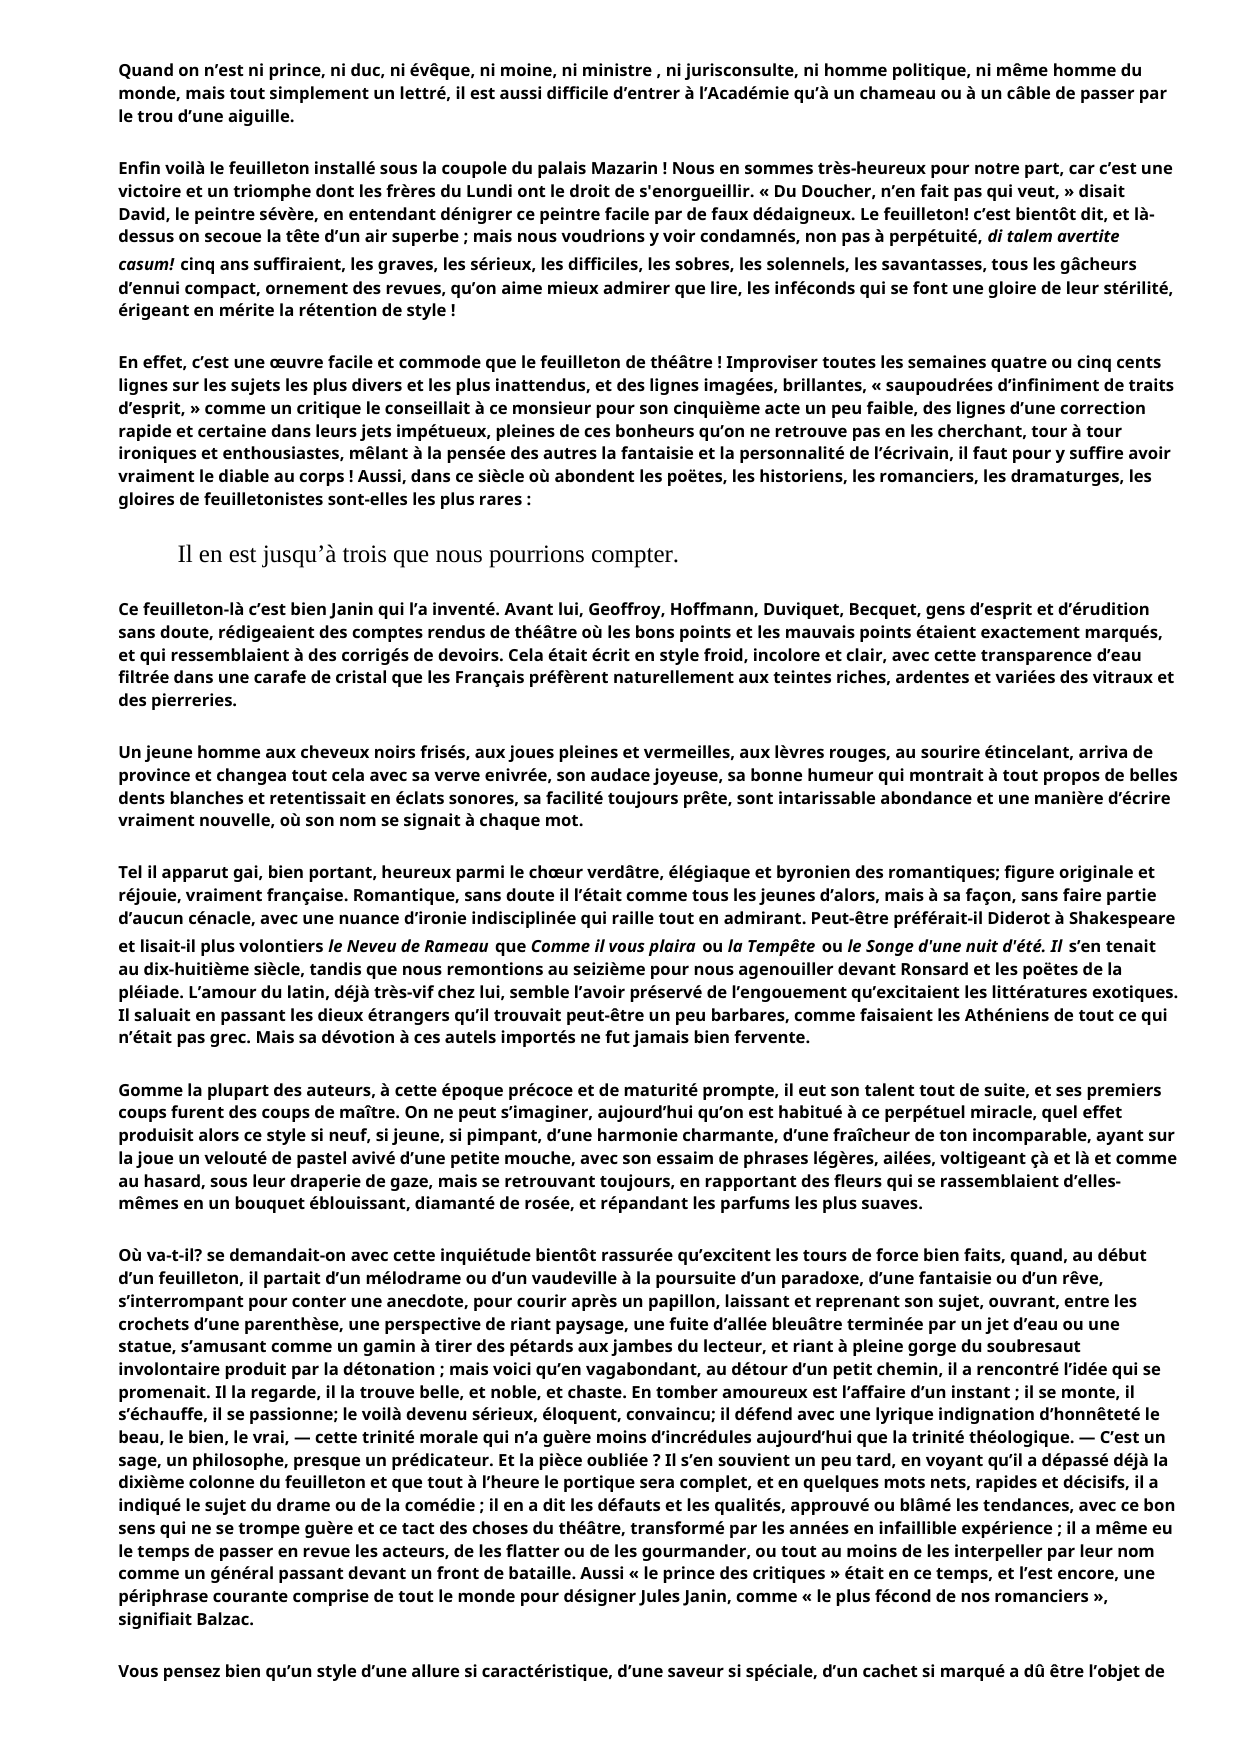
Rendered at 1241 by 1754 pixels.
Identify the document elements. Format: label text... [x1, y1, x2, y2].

text Un jeune homme aux cheveux noirs frisés, aux joues pleines et vermeilles, aux lèvres rouges, au sourire étincelant, arriva de province et changea tout cela avec sa verve enivrée, son audace joyeuse, sa bonne humeur qui montrait à tout propos de belles dents blanches et retentissait en éclats sonores, sa facilité toujours prête, sont intarissable abondance et une manière d’écrire vraiment nouvelle, où son nom se signait à chaque mot. [118, 741, 1181, 832]
text Vous pensez bien qu’un style d’une allure si caractéristique, d’une saveur si spéciale, d’un cachet si marqué a dû être l’objet de [118, 1659, 1181, 1682]
text Tel il apparut gai, bien portant, heureux parmi le chœur verdâtre, élégiaque et byronien des romantiques; figure originale et réjouie, vraiment française. Romantique, sans doute il l’était comme tous les jeunes d’alors, mais à sa façon, sans faire partie d’aucun cénacle, avec une nuance d’ironie indisciplinée qui raille tout en admirant. Peut-être préférait-il Diderot à Shakespeare et lisait-il plus volontiers le Neveu de Rameau que Comme il vous plaira ou la Tempête ou le Songe d'une nuit d'été. Il s’en tenait au dix-huitième siècle, tandis que nous remontions au seizième pour nous agenouiller devant Ronsard et les poëtes de la pléiade. L’amour du latin, déjà très-vif chez lui, semble l’avoir préservé de l’engouement qu’excitaient les littératures exotiques. Il saluait en passant les dieux étrangers qu’il trouvait peut-être un peu barbares, comme faisaient les Athéniens de tout ce qui n’était pas grec. Mais sa dévotion à ces autels importés ne fut jamais bien fervente. [118, 861, 1181, 1049]
text Gomme la plupart des auteurs, à cette époque précoce et de maturité prompte, il eut son talent tout de suite, et ses premiers coups furent des coups de maître. On ne peut s’imaginer, aujourd’hui qu’on est habitué à ce perpétuel miracle, quel effet produisit alors ce style si neuf, si jeune, si pimpant, d’une harmonie charmante, d’une fraîcheur de ton incomparable, ayant sur la joue un velouté de pastel avivé d’une petite mouche, avec son essaim de phrases légères, ailées, voltigeant çà et là et comme au hasard, sous leur draperie de gaze, mais se retrouvant toujours, en rapportant des fleurs qui se rassemblaient d’elles-mêmes en un bouquet éblouissant, diamanté de rosée, et répandant les parfums les plus suaves. [118, 1078, 1181, 1214]
text En effet, c’est une œuvre facile et commode que le feuilleton de théâtre ! Improviser toutes les semaines quatre ou cinq cents lignes sur les sujets les plus divers et les plus inattendus, et des lignes imagées, brillantes, « saupoudrées d’infiniment de traits d’esprit, » comme un critique le conseillait à ce monsieur pour son cinquième acte un peu faible, des lignes d’une correction rapide et certaine dans leurs jets impétueux, pleines de ces bonheurs qu’on ne retrouve pas en les cherchant, tour à tour ironiques et enthousiastes, mêlant à la pensée des autres la fantaisie et la personnalité de l’écrivain, il faut pour y suffire avoir vraiment le diable au corps ! Aussi, dans ce siècle où abondent les poëtes, les historiens, les romanciers, les dramaturges, les gloires de feuilletonistes sont-elles les plus rares : [118, 351, 1181, 510]
text Il en est jusqu’à trois que nous pourrions compter. [177, 539, 1122, 568]
text Quand on n’est ni prince, ni duc, ni évêque, ni moine, ni ministre , ni jurisconsulte, ni homme politique, ni même homme du monde, mais tout simplement un lettré, il est aussi difficile d’entrer à l’Académie qu’à un chameau ou à un câble de passer par le trou d’une aiguille. [118, 59, 1181, 127]
text Ce feuilleton-là c’est bien Janin qui l’a inventé. Avant lui, Geoffroy, Hoffmann, Duviquet, Becquet, gens d’esprit et d’érudition sans doute, rédigeaient des comptes rendus de théâtre où les bons points et les mauvais points étaient exactement marqués, et qui ressemblaient à des corrigés de devoirs. Cela était écrit en style froid, incolore et clair, avec cette transparence d’eau filtrée dans une carafe de cristal que les Français préfèrent naturellement aux teintes riches, ardentes et variées des vitraux et des pierreries. [118, 598, 1181, 711]
text Enfin voilà le feuilleton installé sous la coupole du palais Mazarin ! Nous en sommes très-heureux pour notre part, car c’est une victoire et un triomphe dont les frères du Lundi ont le droit de s'enorgueillir. « Du Doucher, n’en fait pas qui veut, » disait David, le peintre sévère, en entendant dénigrer ce peintre facile par de faux dédaigneux. Le feuilleton! c’est bientôt dit, et là-dessus on secoue la tête d’un air superbe ; mais nous voudrions y voir condamnés, non pas à perpétuité, di talem avertite casum! cinq ans suffiraient, les graves, les sérieux, les difficiles, les sobres, les solennels, les savantasses, tous les gâcheurs d’ennui compact, ornement des revues, qu’on aime mieux admirer que lire, les inféconds qui se font une gloire de leur stérilité, érigeant en mérite la rétention de style ! [118, 157, 1181, 322]
text Où va-t-il? se demandait-on avec cette inquiétude bientôt rassurée qu’excitent les tours de force bien faits, quand, au début d’un feuilleton, il partait d’un mélodrame ou d’un vaudeville à la poursuite d’un paradoxe, d’une fantaisie ou d’un rêve, s’interrompant pour conter une anecdote, pour courir après un papillon, laissant et reprenant son sujet, ouvrant, entre les crochets d’une parenthèse, une perspective de riant paysage, une fuite d’allée bleuâtre terminée par un jet d’eau ou une statue, s’amusant comme un gamin à tirer des pétards aux jambes du lecteur, et riant à pleine gorge du soubresaut involontaire produit par la détonation ; mais voici qu’en vagabondant, au détour d’un petit chemin, il a rencontré l’idée qui se promenait. Il la regarde, il la trouve belle, et noble, et chaste. En tomber amoureux est l’affaire d’un instant ; il se monte, il s’échauffe, il se passionne; le voilà devenu sérieux, éloquent, convaincu; il défend avec une lyrique indignation d’honnêteté le beau, le bien, le vrai, — cette trinité morale qui n’a guère moins d’incrédules aujourd’hui que la trinité théologique. — C’est un sage, un philosophe, presque un prédicateur. Et la pièce oubliée ? Il s’en souvient un peu tard, en voyant qu’il a dépassé déjà la dixième colonne du feuilleton et que tout à l’heure le portique sera complet, et en quelques mots nets, rapides et décisifs, il a indiqué le sujet du drame ou de la comédie ; il en a dit les défauts et les qualités, approuvé ou blâmé les tendances, avec ce bon sens qui ne se trompe guère et ce tact des choses du théâtre, transformé par les années en infaillible expérience ; il a même eu le temps de passer en revue les acteurs, de les flatter ou de les gourmander, ou tout au moins de les interpeller par leur nom comme un général passant devant un front de bataille. Aussi « le prince des critiques » était en ce temps, et l’est encore, une périphrase courante comprise de tout le monde pour désigner Jules Janin, comme « le plus fécond de nos romanciers », signifiait Balzac. [118, 1244, 1181, 1630]
